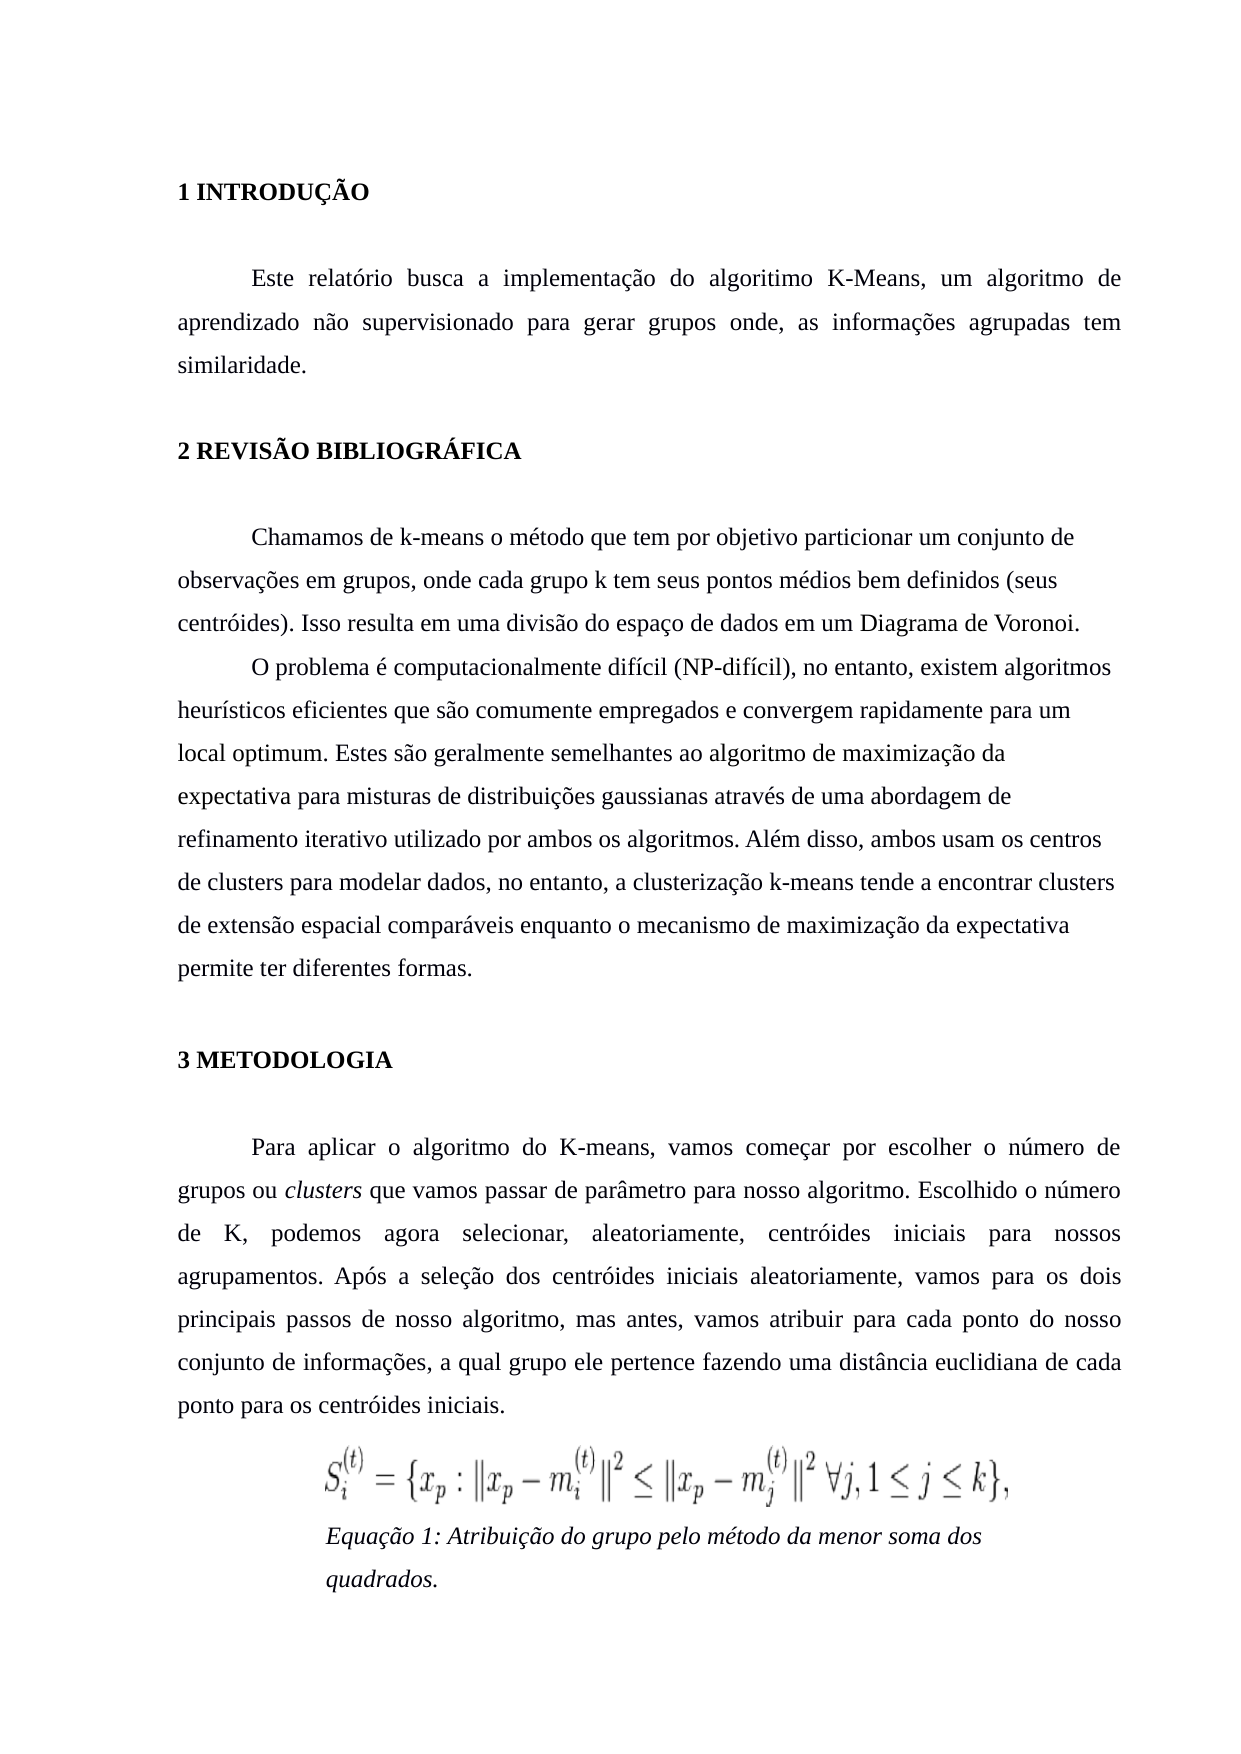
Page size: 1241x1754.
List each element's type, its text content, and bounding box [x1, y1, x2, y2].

picture [325, 1445, 1008, 1507]
subtitle 1 INTRODUÇÃO [177, 177, 1122, 206]
text Chamamos de k-means o método que tem por objetivo particionar um conjunto de observações em grupos, onde cada grupo k tem seus pontos médios bem definidos (seus centróides). Isso resulta em uma divisão do espaço de dados em um Diagrama de Voronoi. [177, 522, 1122, 637]
text Para aplicar o algoritmo do K-means, vamos começar por escolher o número de grupos ou clusters que vamos passar de parâmetro para nosso algoritmo. Escolhido o número de K, podemos agora selecionar, aleatoriamente, centróides iniciais para nossos agrupamentos. Após a seleção dos centróides iniciais aleatoriamente, vamos para os dois principais passos de nosso algoritmo, mas antes, vamos atribuir para cada ponto do nosso conjunto de informações, a qual grupo ele pertence fazendo uma distância euclidiana de cada ponto para os centróides iniciais. [177, 1132, 1122, 1419]
subtitle 3 METODOLOGIA [177, 1046, 1122, 1074]
text Equação 1: Atribuição do grupo pelo método da menor soma dos quadrados. [326, 1507, 1008, 1593]
text Este relatório busca a implementação do algoritimo K-Means, um algoritmo de aprendizado não supervisionado para gerar grupos onde, as informações agrupadas tem similaridade. [177, 263, 1122, 378]
subtitle 2 REVISão BIBLIOGRÁFICA [177, 436, 1122, 465]
text O problema é computacionalmente difícil (NP-difícil), no entanto, existem algoritmos heurísticos eficientes que são comumente empregados e convergem rapidamente para um local optimum. Estes são geralmente semelhantes ao algoritmo de maximização da expectativa para misturas de distribuições gaussianas através de uma abordagem de refinamento iterativo utilizado por ambos os algoritmos. Além disso, ambos usam os centros de clusters para modelar dados, no entanto, a clusterização k-means tende a encontrar clusters de extensão espacial comparáveis enquanto o mecanismo de maximização da expectativa permite ter diferentes formas. [177, 652, 1122, 982]
